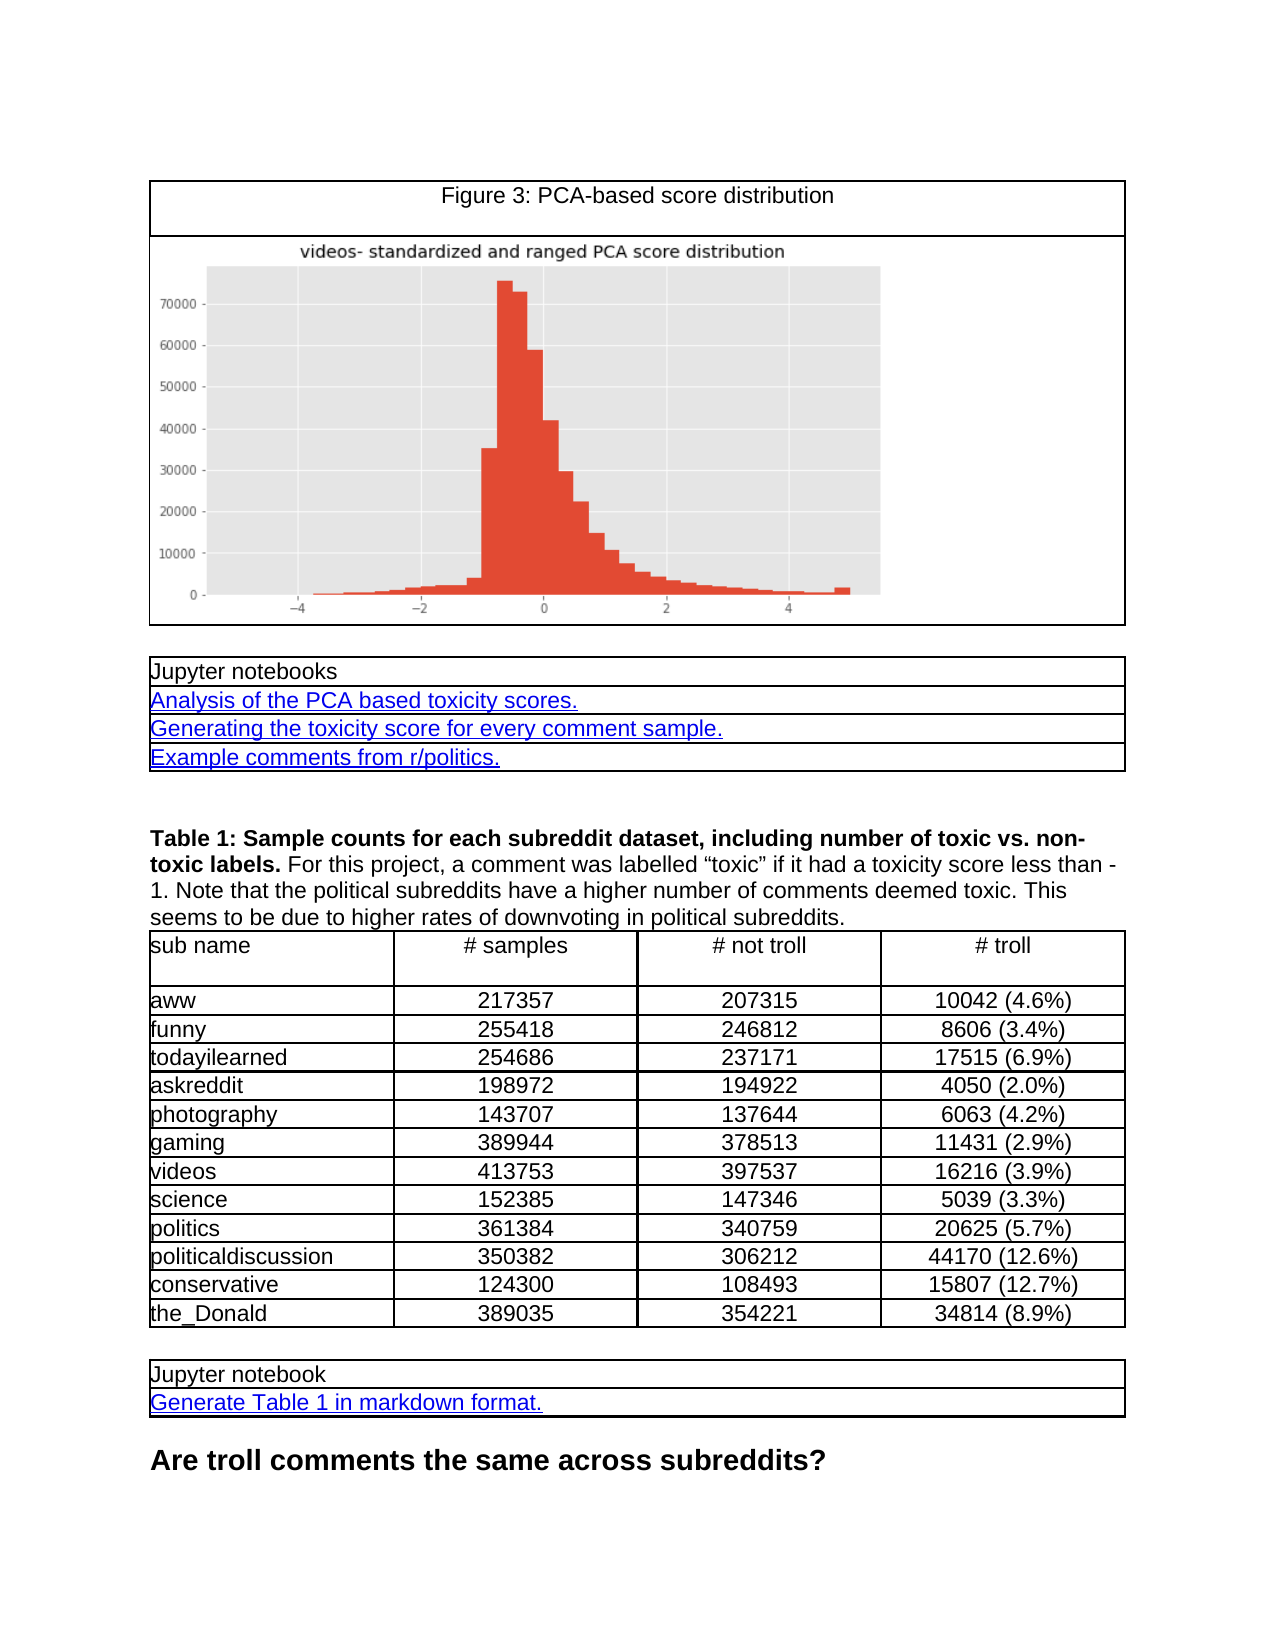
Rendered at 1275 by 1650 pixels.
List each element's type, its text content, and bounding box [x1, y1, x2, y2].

table_cell 350382 [395, 1243, 636, 1269]
table_cell 361384 [395, 1215, 636, 1241]
table_cell 237171 [639, 1044, 880, 1070]
table_cell 217357 [395, 987, 636, 1013]
table_cell 124300 [395, 1271, 636, 1298]
table_cell videos [151, 1158, 393, 1184]
table_header sub name [151, 932, 393, 985]
picture [150, 237, 889, 624]
table_cell 137644 [639, 1101, 880, 1127]
table_cell 6063 (4.2%) [882, 1101, 1124, 1127]
table_header # samples [395, 932, 636, 985]
table_cell 34814 (8.9%) [882, 1300, 1124, 1326]
table_cell todayilearned [151, 1044, 393, 1070]
table_cell 5039 (3.3%) [882, 1186, 1124, 1212]
table_cell 378513 [639, 1129, 880, 1156]
table_cell 194922 [639, 1073, 880, 1099]
table_cell 17515 (6.9%) [882, 1044, 1124, 1070]
table_cell 397537 [639, 1158, 880, 1184]
subtitle Are troll comments the same across subreddits? [150, 1442, 1125, 1476]
table_cell gaming [151, 1129, 393, 1156]
table_header # troll [882, 932, 1124, 985]
table_cell 143707 [395, 1101, 636, 1127]
table_cell 20625 (5.7%) [882, 1215, 1124, 1241]
table_header Jupyter notebooks [151, 658, 1124, 685]
table_cell 147346 [639, 1186, 880, 1212]
table_cell 306212 [639, 1243, 880, 1269]
table_cell 389944 [395, 1129, 636, 1156]
table_header # not troll [639, 932, 880, 985]
table_cell aww [151, 987, 393, 1013]
table_cell 207315 [639, 987, 880, 1013]
table_cell science [151, 1186, 393, 1212]
table_cell [889, 237, 1124, 624]
table_cell 16216 (3.9%) [882, 1158, 1124, 1184]
table_cell conservative [151, 1271, 393, 1298]
table_cell Generating the toxicity score for every comment sample. [151, 715, 1124, 742]
table_cell 152385 [395, 1186, 636, 1212]
table_cell 4050 (2.0%) [882, 1073, 1124, 1099]
table_cell 10042 (4.6%) [882, 987, 1124, 1013]
table_cell the_Donald [151, 1300, 393, 1326]
table_header Figure 3: PCA-based score distribution [151, 182, 1124, 235]
table_cell photography [151, 1101, 393, 1127]
table_cell funny [151, 1016, 393, 1042]
table_cell Analysis of the PCA based toxicity scores. [151, 687, 1124, 713]
table_cell 246812 [639, 1016, 880, 1042]
table_cell Generate Table 1 in markdown format. [151, 1389, 1124, 1415]
table_cell 389035 [395, 1300, 636, 1326]
table_cell 254686 [395, 1044, 636, 1070]
table_cell askreddit [151, 1073, 393, 1099]
text Table 1: Sample counts for each subreddit dataset, including number of toxic vs. non-toxic labels. For this project, a comment was labelled “toxic” if it had a toxicity score less than -1. Note that the political subreddits have a higher number of comments deemed toxic. This seems to be due to higher rates of downvoting in political subreddits. [150, 825, 1125, 930]
table_cell 340759 [639, 1215, 880, 1241]
table_cell 354221 [639, 1300, 880, 1326]
table_cell 413753 [395, 1158, 636, 1184]
table_cell 11431 (2.9%) [882, 1129, 1124, 1156]
table_header Jupyter notebook [151, 1361, 1124, 1387]
table_cell 255418 [395, 1016, 636, 1042]
table_cell politicaldiscussion [151, 1243, 393, 1269]
table_cell 8606 (3.4%) [882, 1016, 1124, 1042]
table_cell 15807 (12.7%) [882, 1271, 1124, 1298]
table_cell 108493 [639, 1271, 880, 1298]
table_cell politics [151, 1215, 393, 1241]
table_cell 198972 [395, 1073, 636, 1099]
table_cell 44170 (12.6%) [882, 1243, 1124, 1269]
table_cell Example comments from r/politics. [151, 744, 1124, 770]
